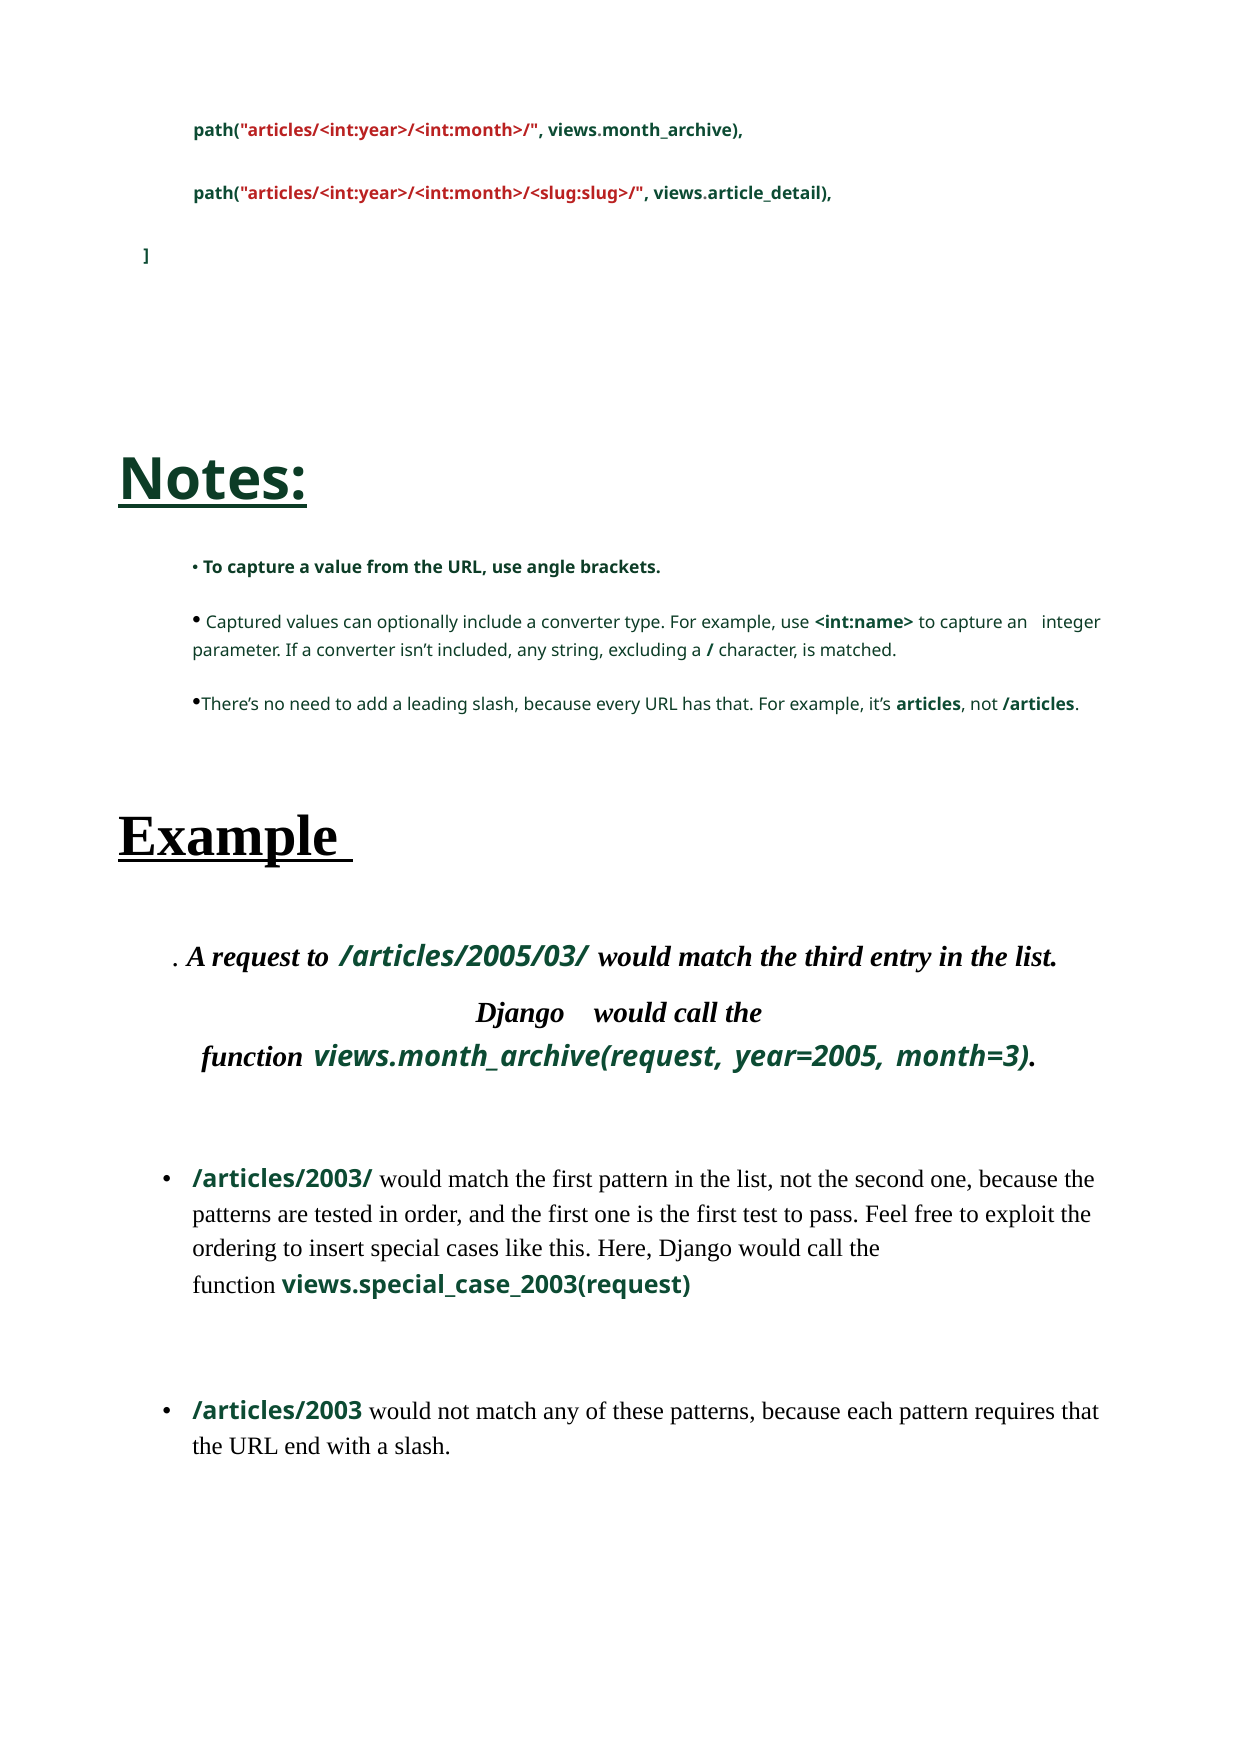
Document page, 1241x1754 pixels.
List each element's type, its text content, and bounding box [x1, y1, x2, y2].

list /articles/2003/ would match the first pattern in the list, not the second one, because the patterns are tested in order, and the first one is the first test to pass. Feel free to exploit the ordering to insert special cases like this. Here, Django would call the function views.special_case_2003(request) [162, 1161, 1122, 1301]
list There’s no need to add a leading slash, because every URL has that. For example, it’s articles, not /articles. [118, 692, 1122, 716]
list To capture a value from the URL, use angle brackets. [118, 555, 1122, 579]
list /articles/2003 would not match any of these patterns, because each pattern requires that the URL end with a slash. [162, 1393, 1122, 1460]
text path("articles/<int:year>/<int:month>/<slug:slug>/", views.article_detail), [143, 181, 1097, 206]
list Captured values can optionally include a converter type. For example, use <int:name> to capture an integer parameter. If a converter isn’t included, any string, excluding a / character, is matched. [118, 610, 1122, 661]
text Notes: [118, 437, 1122, 516]
text Example [118, 801, 1122, 868]
text ] [143, 243, 1097, 267]
text path("articles/<int:year>/<int:month>/", views.month_archive), [143, 118, 1097, 143]
text . A request to /articles/2005/03/ would match the third entry in the list. [118, 935, 1122, 975]
text Django would call the function views.month_archive(request, year=2005, month=3). [118, 996, 1122, 1075]
